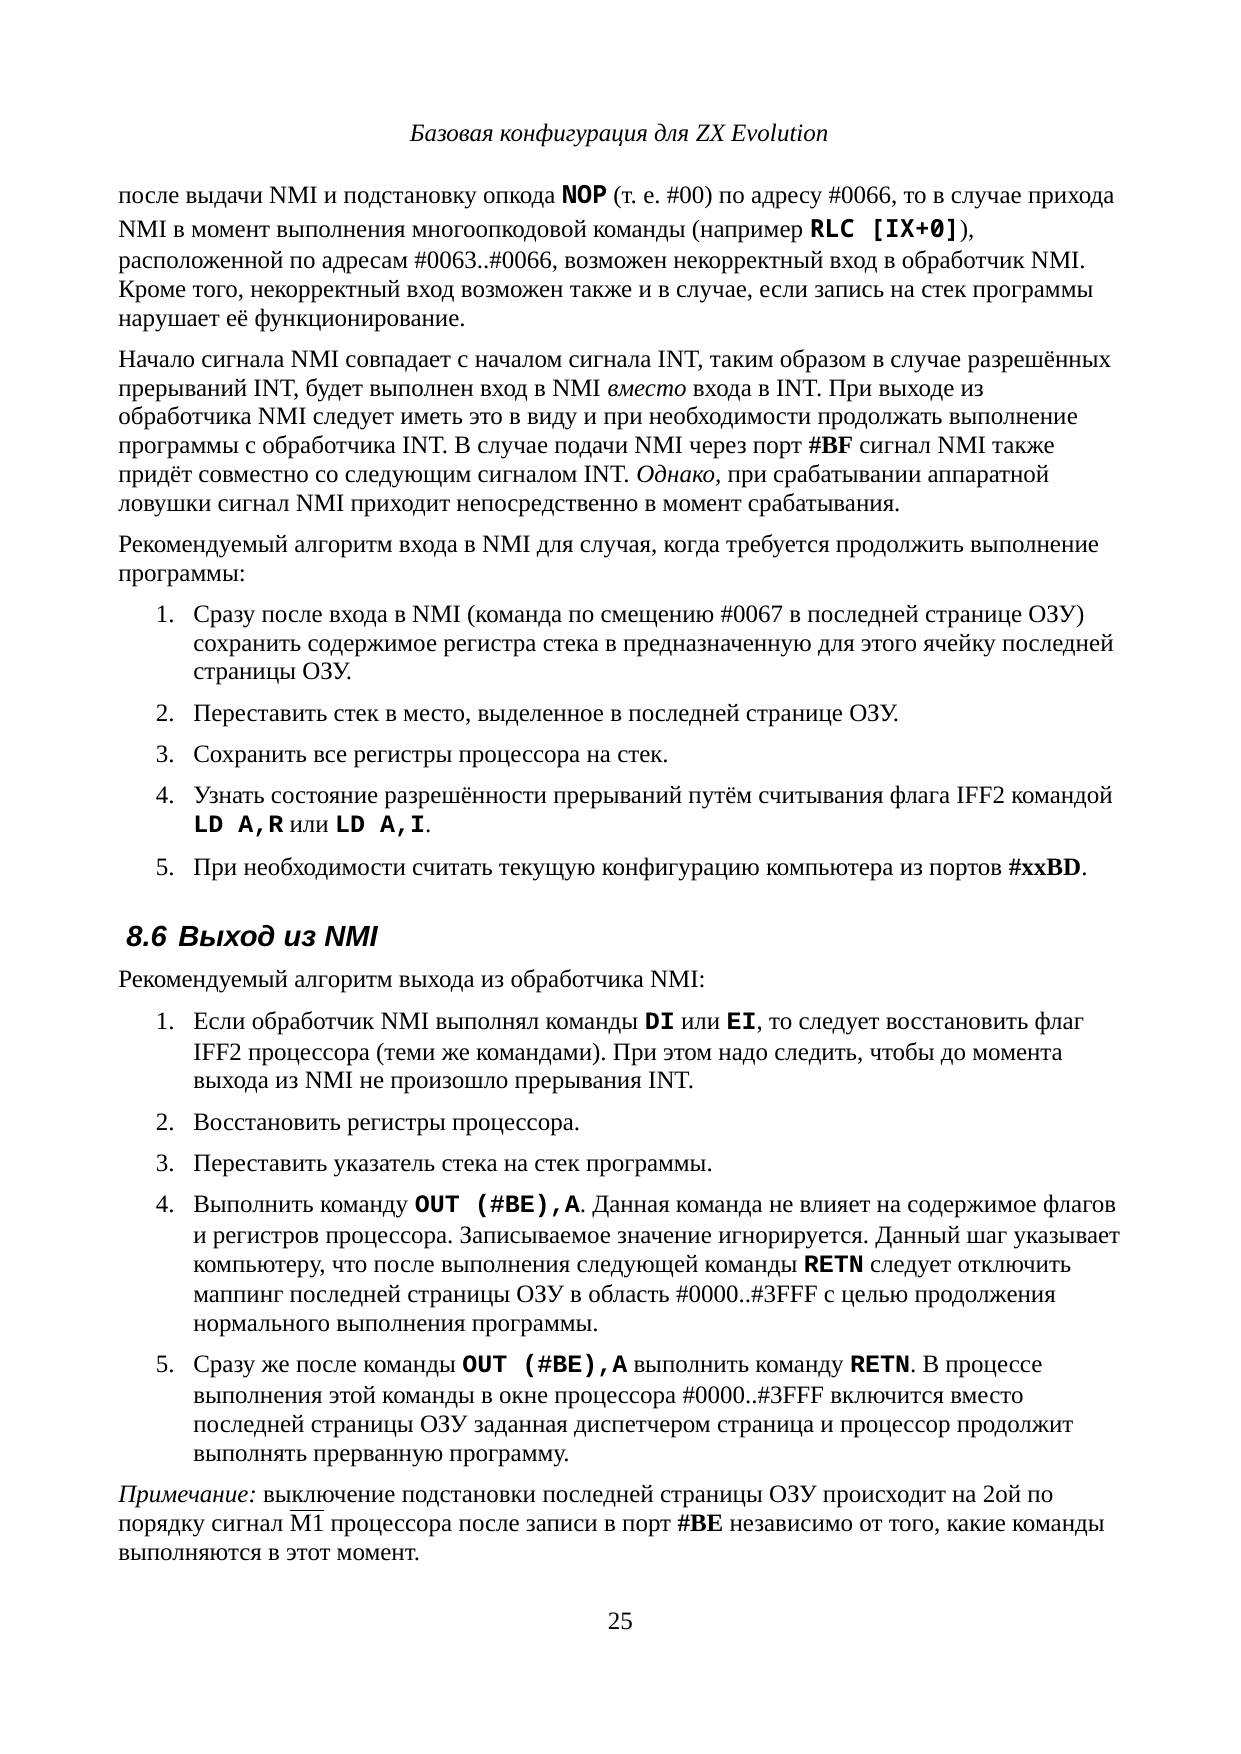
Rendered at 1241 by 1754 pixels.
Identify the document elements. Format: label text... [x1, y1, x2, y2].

list Переставить указатель стека на стек программы. [156, 1148, 1122, 1177]
list Выполнить команду OUT (#BE),A. Данная команда не влияет на содержимое флагов и регистров процессора. Записываемое значение игнорируется. Данный шаг указывает компьютеру, что после выполнения следующей команды RETN следует отключить маппинг последней страницы ОЗУ в область #0000..#3FFF с целью продолжения нормального выполнения программы. [156, 1189, 1122, 1337]
text Начало сигнала NMI совпадает с началом сигнала INT, таким образом в случае разрешённых прерываний INT, будет выполнен вход в NMI вместо входа в INT. При выходе из обработчика NMI следует иметь это в виду и при необходимости продолжать выполнение программы с обработчика INT. В случае подачи NMI через порт #BF сигнал NMI также придёт совместно со следующим сигналом INT. Однако, при срабатывании аппаратной ловушки сигнал NMI приходит непосредственно в момент срабатывания. [118, 344, 1122, 516]
list Сохранить все регистры процессора на стек. [156, 739, 1122, 768]
text Рекомендуемый алгоритм выхода из обработчика NMI: [118, 964, 1122, 993]
text Примечание: выключение подстановки последней страницы ОЗУ происходит на 2ой по порядку сигнал M1 процессора после записи в порт #BE независимо от того, какие команды выполняются в этот момент. [118, 1479, 1122, 1565]
list Сразу же после команды OUT (#BE),A выполнить команду RETN. В процессе выполнения этой команды в окне процессора #0000..#3FFF включится вместо последней страницы ОЗУ заданная диспетчером страница и процессор продолжит выполнять прерванную программу. [156, 1349, 1122, 1467]
list Восстановить регистры процессора. [156, 1107, 1122, 1135]
text Рекомендуемый алгоритм входа в NMI для случая, когда требуется продолжить выполнение программы: [118, 529, 1122, 586]
list Переставить стек в место, выделенное в последней странице ОЗУ. [156, 698, 1122, 726]
list Если обработчик NMI выполнял команды DI или EI, то следует восстановить флаг IFF2 процессора (теми же командами). При этом надо следить, чтобы до момента выхода из NMI не произошло прерывания INT. [156, 1006, 1122, 1094]
text после выдачи NMI и подстановку опкода NOP (т. е. #00) по адресу #0066, то в случае прихода NMI в момент выполнения многоопкодовой команды (например RLC [IX+0]), расположенной по адресам #0063..#0066, возможен некорректный вход в обработчик NMI. Кроме того, некорректный вход возможен также и в случае, если запись на стек программы нарушает её функционирование. [118, 177, 1122, 331]
subtitle Выход из NMI [118, 918, 1122, 952]
list Сразу после входа в NMI (команда по смещению #0067 в последней странице ОЗУ) сохранить содержимое регистра стека в предназначенную для этого ячейку последней страницы ОЗУ. [156, 599, 1122, 685]
list При необходимости считать текущую конфигурацию компьютера из портов #xxBD. [156, 852, 1122, 881]
list Узнать состояние разрешённости прерываний путём считывания флага IFF2 командой LD A,R или LD A,I. [156, 780, 1122, 840]
